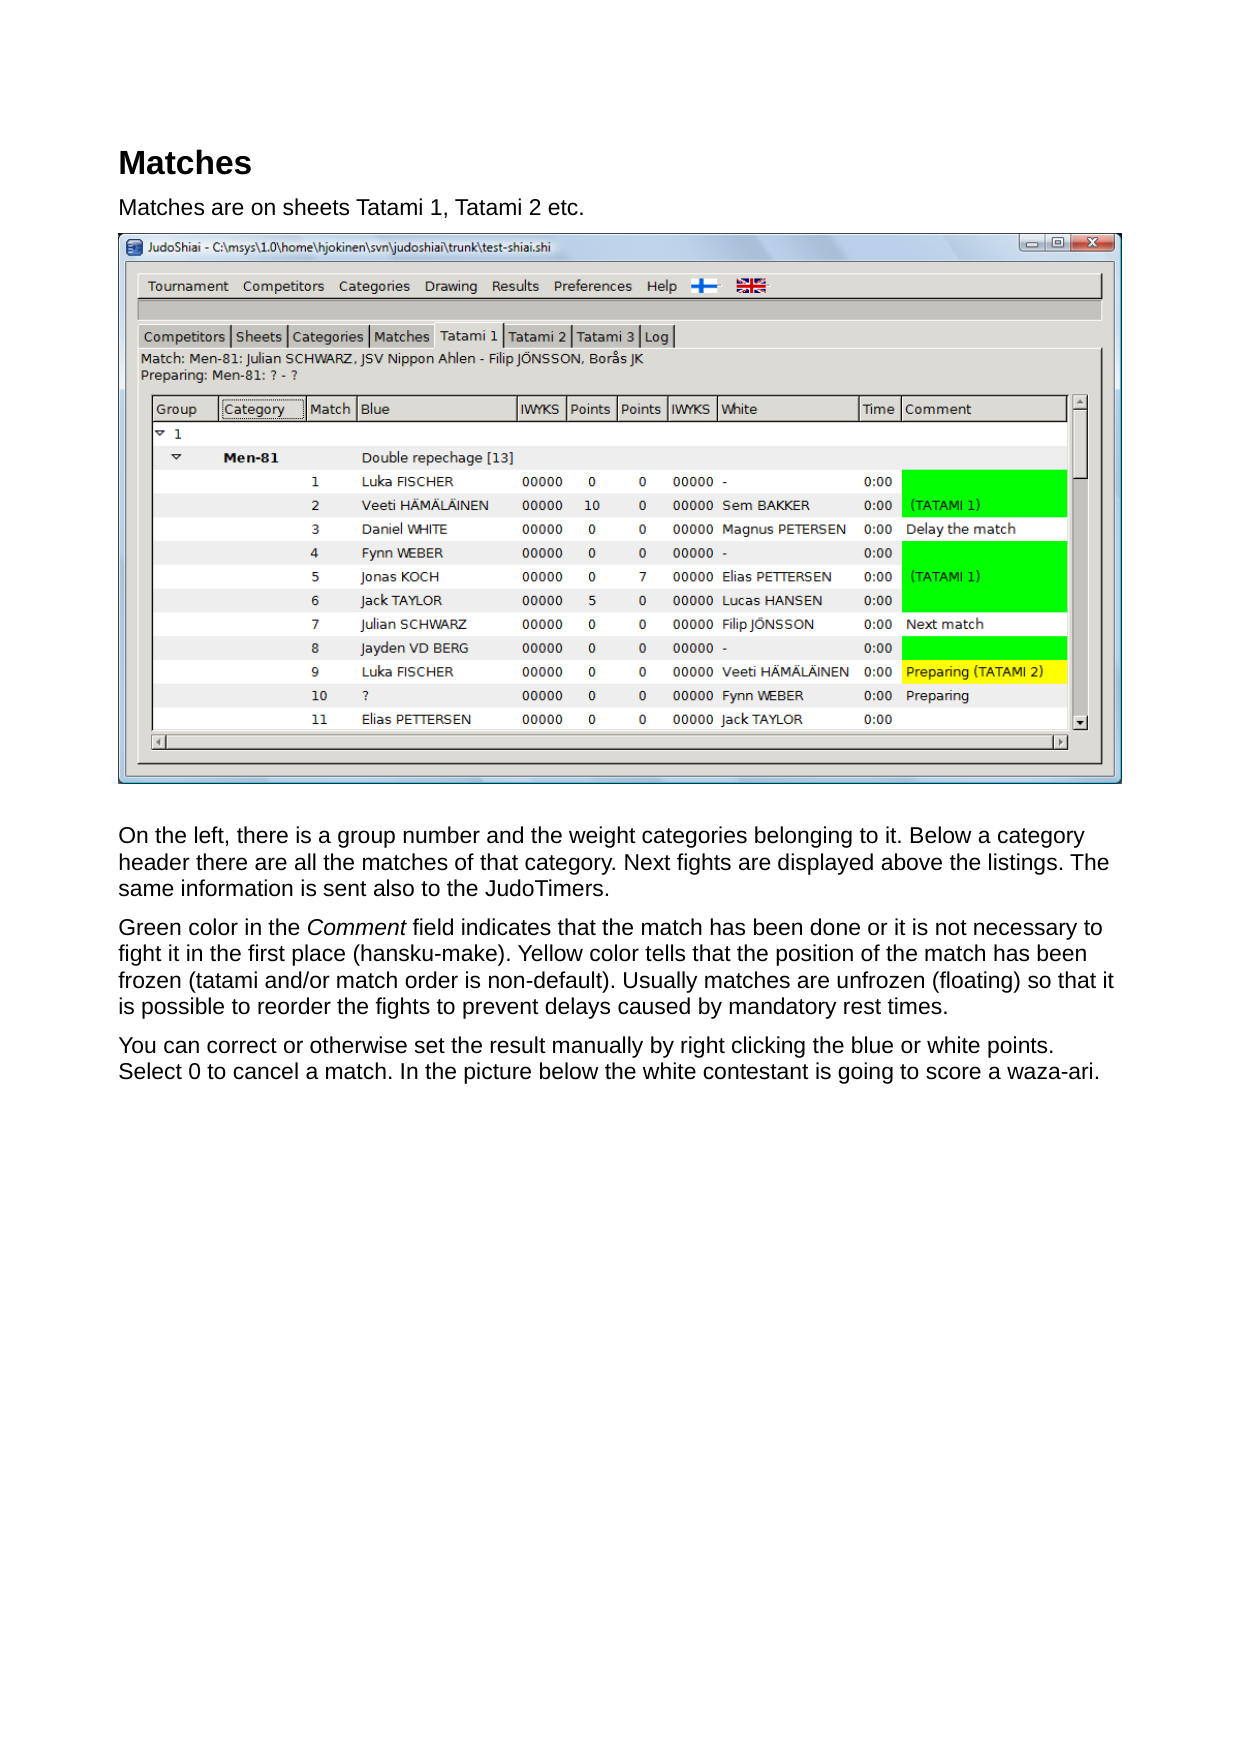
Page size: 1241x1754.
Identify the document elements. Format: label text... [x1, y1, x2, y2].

text You can correct or otherwise set the result manually by right clicking the blue or white points. Select 0 to cancel a match. In the picture below the white contestant is going to score a waza-ari. [118, 1032, 1122, 1084]
text Green color in the Comment field indicates that the match has been done or it is not necessary to fight it in the first place (hansku-make). Yellow color tells that the position of the match has been frozen (tatami and/or match order is non-default). Usually matches are unfrozen (floating) so that it is possible to reorder the fights to prevent delays caused by mandatory rest times. [118, 914, 1122, 1019]
text On the left, there is a group number and the weight categories belonging to it. Below a category header there are all the matches of that category. Next fights are displayed above the listings. The same information is sent also to the JudoTimers. [118, 822, 1122, 901]
subtitle Matches [118, 143, 1122, 182]
text Matches are on sheets Tatami 1, Tatami 2 etc. [118, 194, 1122, 221]
picture [118, 233, 1122, 784]
